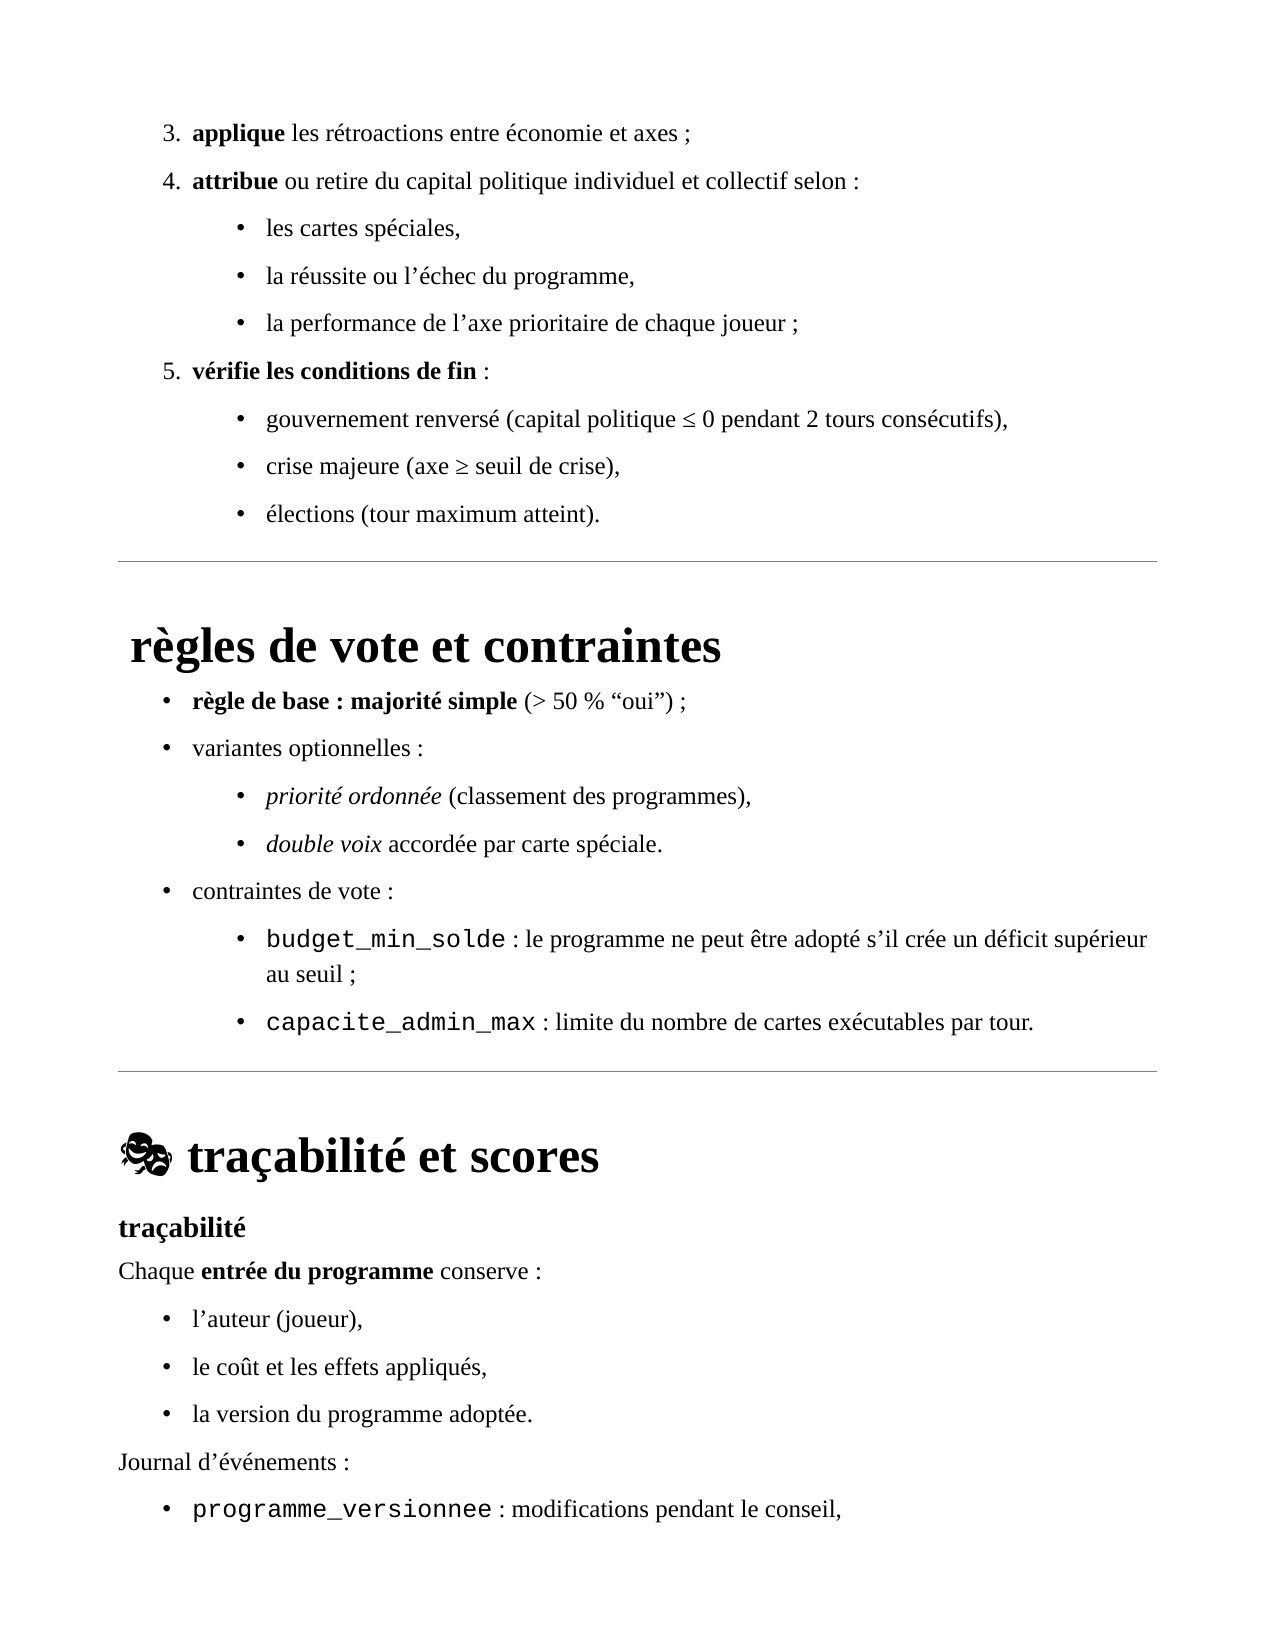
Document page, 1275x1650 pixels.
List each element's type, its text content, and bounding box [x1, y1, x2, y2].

list vérifie les conditions de fin : [162, 356, 1157, 385]
list double voix accordée par carte spéciale. [236, 829, 1157, 857]
subtitle 🎭 traçabilité et scores [118, 1126, 1157, 1183]
list les cartes spéciales, [236, 213, 1157, 242]
list élections (tour maximum atteint). [236, 499, 1157, 528]
list la version du programme adoptée. [162, 1399, 1157, 1428]
list règle de base : majorité simple (> 50 % “oui”) ; [162, 686, 1157, 714]
list l’auteur (joueur), [162, 1304, 1157, 1333]
list contraintes de vote : [162, 876, 1157, 905]
list le coût et les effets appliqués, [162, 1352, 1157, 1380]
list la réussite ou l’échec du programme, [236, 261, 1157, 290]
text Journal d’événements : [118, 1447, 1157, 1476]
list programme_versionnee : modifications pendant le conseil, [162, 1494, 1157, 1525]
list crise majeure (axe ≥ seuil de crise), [236, 451, 1157, 480]
text Chaque entrée du programme conserve : [118, 1256, 1157, 1285]
list attribue ou retire du capital politique individuel et collectif selon : [162, 166, 1157, 194]
list capacite_admin_max : limite du nombre de cartes exécutables par tour. [236, 1007, 1157, 1037]
list budget_min_solde : le programme ne peut être adopté s’il crée un déficit supérieur au seuil ; [236, 924, 1157, 988]
list applique les rétroactions entre économie et axes ; [162, 118, 1157, 147]
list la performance de l’axe prioritaire de chaque joueur ; [236, 308, 1157, 337]
subtitle traçabilité [118, 1210, 1157, 1244]
list variantes optionnelles : [162, 733, 1157, 762]
list gouvernement renversé (capital politique ≤ 0 pendant 2 tours consécutifs), [236, 404, 1157, 432]
subtitle 🗳️ règles de vote et contraintes [118, 616, 1157, 673]
list priorité ordonnée (classement des programmes), [236, 781, 1157, 810]
